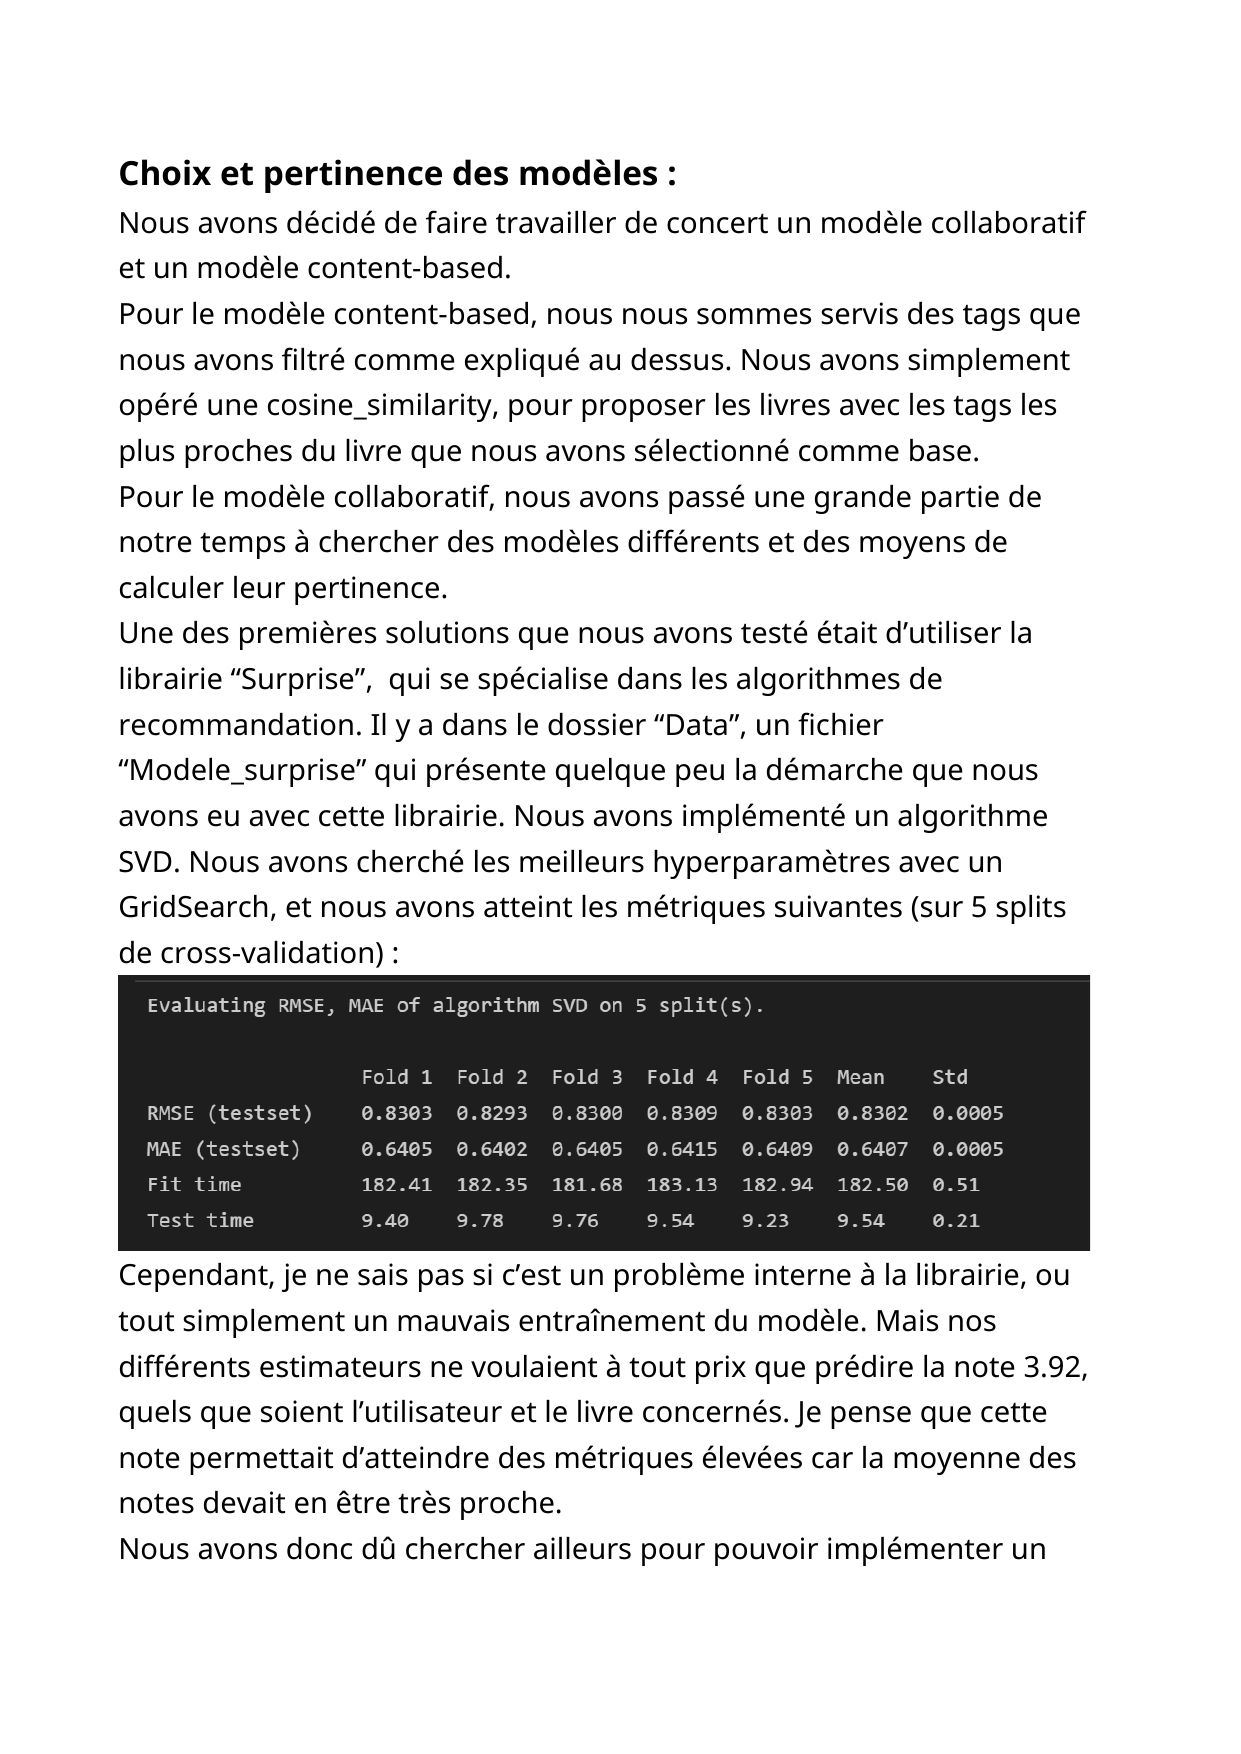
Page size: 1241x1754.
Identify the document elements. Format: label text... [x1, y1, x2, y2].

text Nous avons donc dû chercher ailleurs pour pouvoir implémenter un [118, 1528, 1090, 1568]
text Une des premières solutions que nous avons testé était d’utiliser la librairie “Surprise”, qui se spécialise dans les algorithmes de recommandation. Il y a dans le dossier “Data”, un fichier “Modele_surprise” qui présente quelque peu la démarche que nous avons eu avec cette librairie. Nous avons implémenté un algorithme SVD. Nous avons cherché les meilleurs hyperparamètres avec un GridSearch, et nous avons atteint les métriques suivantes (sur 5 splits de cross-validation) : [118, 613, 1090, 975]
text Nous avons décidé de faire travailler de concert un modèle collaboratif et un modèle content-based. [118, 202, 1090, 287]
text Cependant, je ne sais pas si c’est un problème interne à la librairie, ou tout simplement un mauvais entraînement du modèle. Mais nos différents estimateurs ne voulaient à tout prix que prédire la note 3.92, quels que soient l’utilisateur et le livre concernés. Je pense que cette note permettait d’atteindre des métriques élevées car la moyenne des notes devait en être très proche. [118, 1254, 1090, 1522]
text Choix et pertinence des modèles : [118, 150, 1090, 195]
picture [118, 975, 1091, 1251]
text Pour le modèle collaboratif, nous avons passé une grande partie de notre temps à chercher des modèles différents et des moyens de calculer leur pertinence. [118, 476, 1090, 607]
text Pour le modèle content-based, nous nous sommes servis des tags que nous avons filtré comme expliqué au dessus. Nous avons simplement opéré une cosine_similarity, pour proposer les livres avec les tags les plus proches du livre que nous avons sélectionné comme base. [118, 293, 1090, 470]
